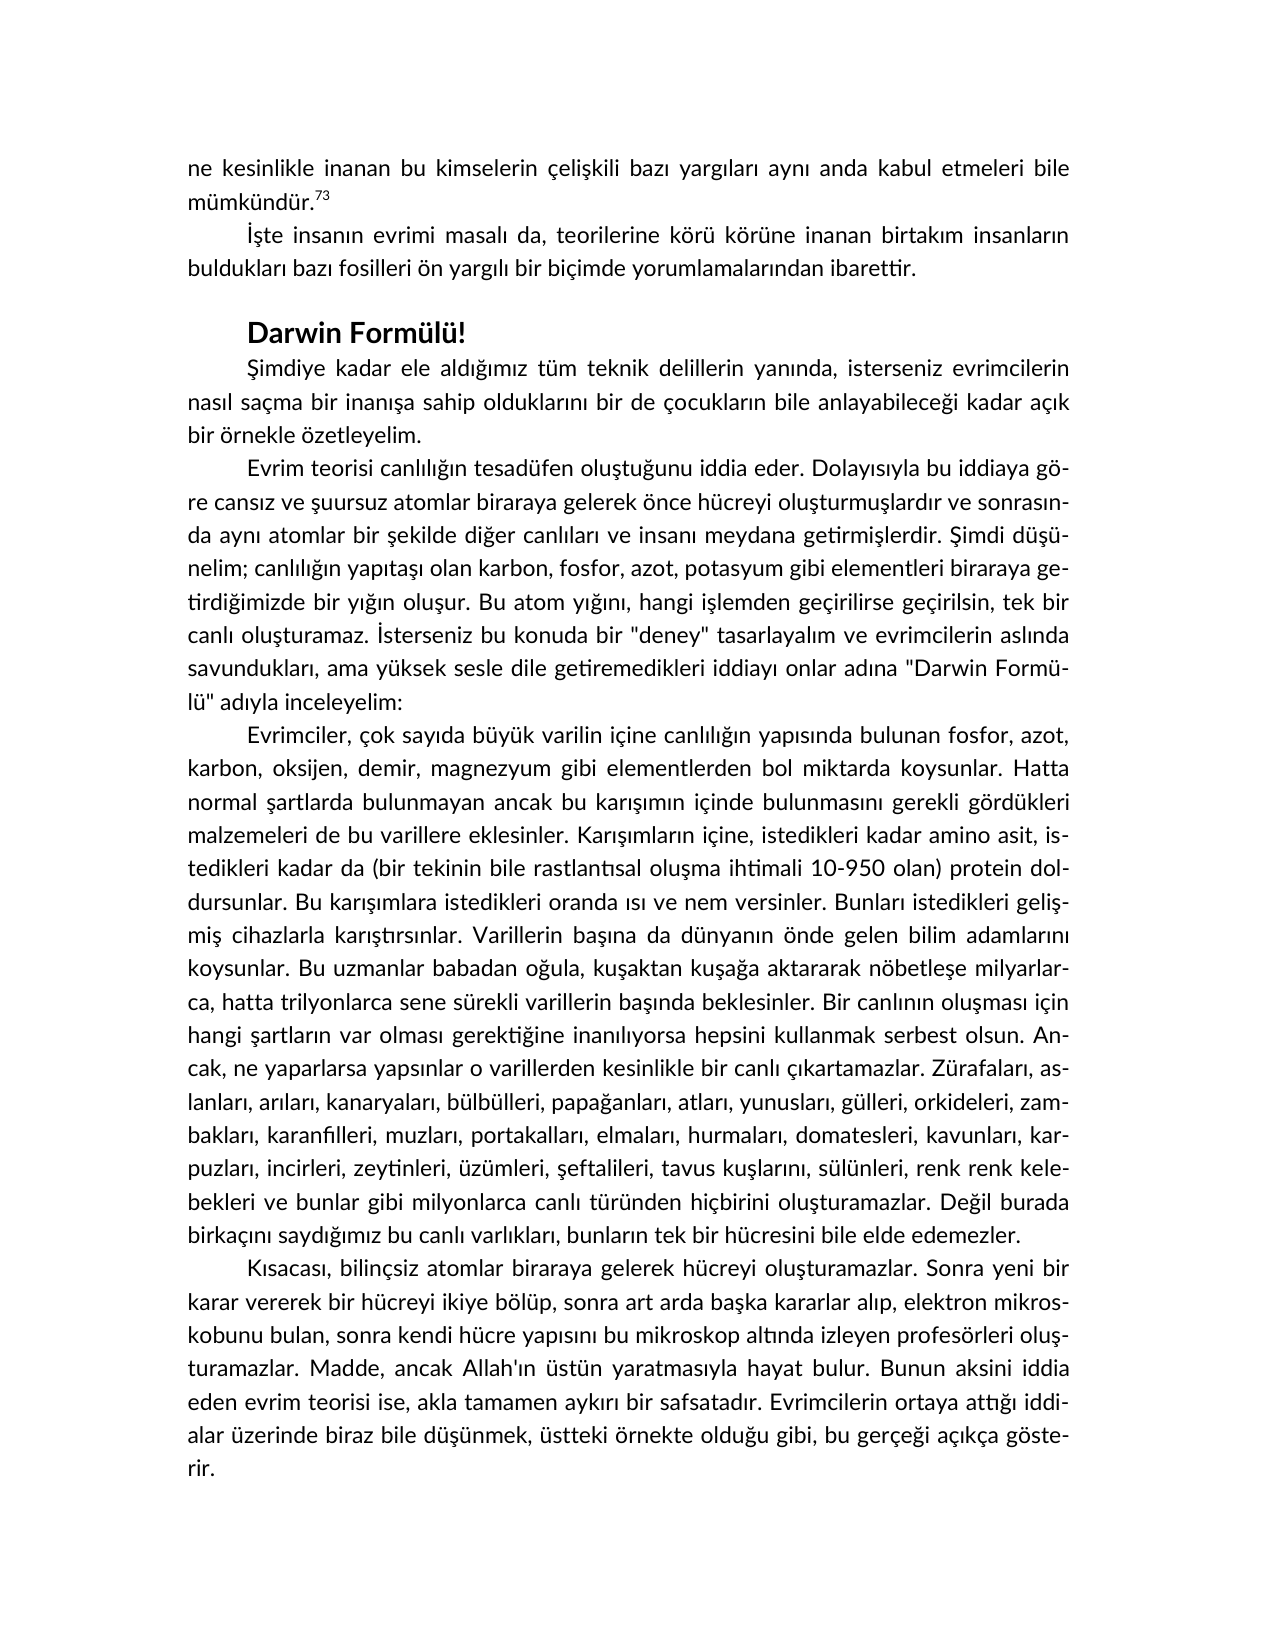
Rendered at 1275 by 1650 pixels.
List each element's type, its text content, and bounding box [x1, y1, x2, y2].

text ne ke­sin­lik­le ina­nan bu kim­se­le­rin çe­liş­ki­li ba­zı yar­gı­la­rı ay­nı an­da ka­bul et­me­le­ri bi­le müm­kün­dür.73 [187, 150, 1070, 217]
text Ev­rim­ci­ler, çok sa­yı­da bü­yük va­ri­lin içi­ne can­lı­lı­ğın ya­pı­sın­da bu­lu­nan fos­for, azot, kar­bon, ok­si­jen, de­mir, mag­nez­yum gi­bi ele­ment­ler­den bol mik­tar­da koy­sun­lar. Hat­ta nor­mal şart­lar­da bu­lun­ma­yan an­cak bu ka­rı­şı­mın için­de bu­lun­ma­sı­nı ge­rek­li gör­dük­le­ri mal­ze­me­le­ri de bu va­ril­le­re ek­le­sin­ler. Ka­rı­şım­la­rın içi­ne, is­te­dik­le­ri ka­dar ami­no asit, is­te­dik­le­ri ka­dar da (bir te­ki­nin bi­le rast­lan­tı­sal oluş­ma ih­ti­ma­li 10-950 olan) pro­te­in dol­dur­sun­lar. Bu ka­rı­şım­la­ra is­te­dik­le­ri oran­da ısı ve nem ver­sin­ler. Bun­la­rı is­te­dik­le­ri ge­liş­miş ci­haz­lar­la ka­rış­tır­sın­lar. Va­ril­le­rin ba­şı­na da dün­ya­nın ön­de ge­len bi­lim adam­la­rı­nı koy­sun­lar. Bu uz­man­lar ba­ba­dan oğu­la, ku­şak­tan ku­şa­ğa ak­ta­ra­rak nö­bet­le­şe mil­yar­lar­ca, hat­ta tril­yon­lar­ca se­ne sü­rek­li va­ril­le­rin ba­şın­da bek­le­sin­ler. Bir can­lı­nın oluş­ma­sı için han­gi şart­la­rın var ol­ma­sı ge­rek­ti­ği­ne ina­nı­lı­yor­sa hep­si­ni kul­lan­mak ser­best ol­sun. An­cak, ne ya­par­lar­sa yap­sın­lar o va­ril­ler­den ke­sin­lik­le bir can­lı çı­ka­rta­maz­lar. Zü­ra­fa­la­rı, as­lan­la­rı, arı­la­rı, ka­nar­ya­la­rı, bül­bül­le­ri, pa­pa­ğan­la­rı, at­la­rı, yu­nus­la­rı, gül­le­ri, or­ki­de­le­ri, zam­bak­la­rı, ka­ran­fil­le­ri, muz­la­rı, por­ta­kal­la­rı, el­ma­la­rı, hur­ma­la­rı, do­ma­tes­le­ri, ka­vun­la­rı, kar­puz­la­rı, in­cir­le­ri, zey­tin­le­ri, üzüm­le­ri, şef­ta­li­le­ri, ta­vus kuş­la­rı­nı, sü­lün­le­ri, renk renk ke­le­bek­le­ri ve bun­lar gi­bi mil­yon­lar­ca can­lı tü­rün­den hiç­bi­ri­ni oluş­tu­ra­maz­lar. De­ğil bu­ra­da bir­ka­çı­nı say­dı­ğı­mız bu can­lı var­lık­la­rı, bun­la­rın tek bir hüc­re­si­ni bi­le el­de ede­mez­ler. [187, 717, 1070, 1250]
text Şim­di­ye ka­dar ele al­dı­ğı­mız tüm tek­nik de­lil­le­rin ya­nın­da, is­ter­se­niz ev­rim­ci­le­rin na­sıl saç­ma bir ina­nı­şa sa­hip ol­duk­la­rı­nı bir de ço­cuk­la­rın bi­le an­la­ya­bi­le­ce­ği ka­dar açık bir ör­nek­le özet­le­ye­lim. [187, 350, 1070, 450]
text Kı­sa­ca­sı, bi­linç­siz atom­lar bi­ra­ra­ya ge­le­rek hüc­re­yi oluş­tu­ra­maz­lar. Son­ra ye­ni bir ka­rar ve­re­rek bir hüc­re­yi iki­ye bö­lüp, son­ra art ar­da baş­ka ka­rar­lar alıp, elekt­ron mik­ros­ko­bu­nu bu­lan, son­ra ken­di hüc­re ya­pı­sı­nı bu mik­ros­kop al­tın­da iz­le­yen pro­fe­sör­le­ri oluş­tu­ra­maz­lar. Mad­de, an­cak Al­lah'ın üs­tün ya­rat­ma­sıy­la ha­yat bu­lur. Bu­nun ak­si­ni id­dia eden ev­rim te­ori­si ise, ak­la ta­ma­men ay­kı­rı bir saf­sa­ta­dır. Ev­rim­ci­le­rin or­ta­ya at­tı­ğı id­di­alar üze­rin­de bi­raz bi­le dü­şün­mek, üst­te­ki ör­nek­te ol­du­ğu gi­bi, bu ger­çe­ği açık­ça gös­te­rir. [187, 1250, 1070, 1483]
text Dar­win For­mü­lü! [187, 317, 1070, 350]
text İş­te in­sa­nın ev­ri­mi ma­sa­lı da, te­ori­le­ri­ne kö­rü kö­rü­ne ina­nan bir­ta­kım in­san­la­rın bul­duk­la­rı ba­zı fo­sil­le­ri ön yar­gı­lı bir bi­çim­de yo­rum­la­ma­la­rın­dan iba­ret­tir. [187, 217, 1070, 283]
text Ev­rim te­ori­si can­lı­lı­ğın te­sa­dü­fen oluş­tu­ğu­nu id­dia eder. Do­la­yı­sıy­la bu id­di­aya gö­re can­sız ve şu­ur­suz atom­lar bi­ra­ra­ya ge­le­rek ön­ce hüc­re­yi oluş­tur­muş­lar­dır ve son­ra­sın­da ay­nı atom­lar bir şe­kil­de di­ğer can­lı­la­rı ve in­sa­nı mey­da­na ge­tir­miş­ler­dir. Şim­di dü­şü­ne­lim; can­lı­lı­ğın ya­pı­ta­şı olan kar­bon, fos­for, azot, po­tas­yum gi­bi ele­ment­le­ri bi­ra­ra­ya ge­tir­di­ği­miz­de bir yı­ğın olu­şur. Bu atom yı­ğı­nı, han­gi iş­lem­den ge­çi­ri­lir­se ge­çi­ril­sin, tek bir can­lı oluş­tu­ra­maz. İs­ter­se­niz bu ko­nu­da bir "de­ney" ta­sar­la­ya­lım ve ev­rim­ci­le­rin as­lın­da sa­vun­duk­la­rı, ama yük­sek ses­le di­le ge­ti­re­me­dik­le­ri id­di­ayı on­lar adı­na "Dar­win For­mü­lü" adıy­la in­ce­le­ye­lim: [187, 450, 1070, 717]
